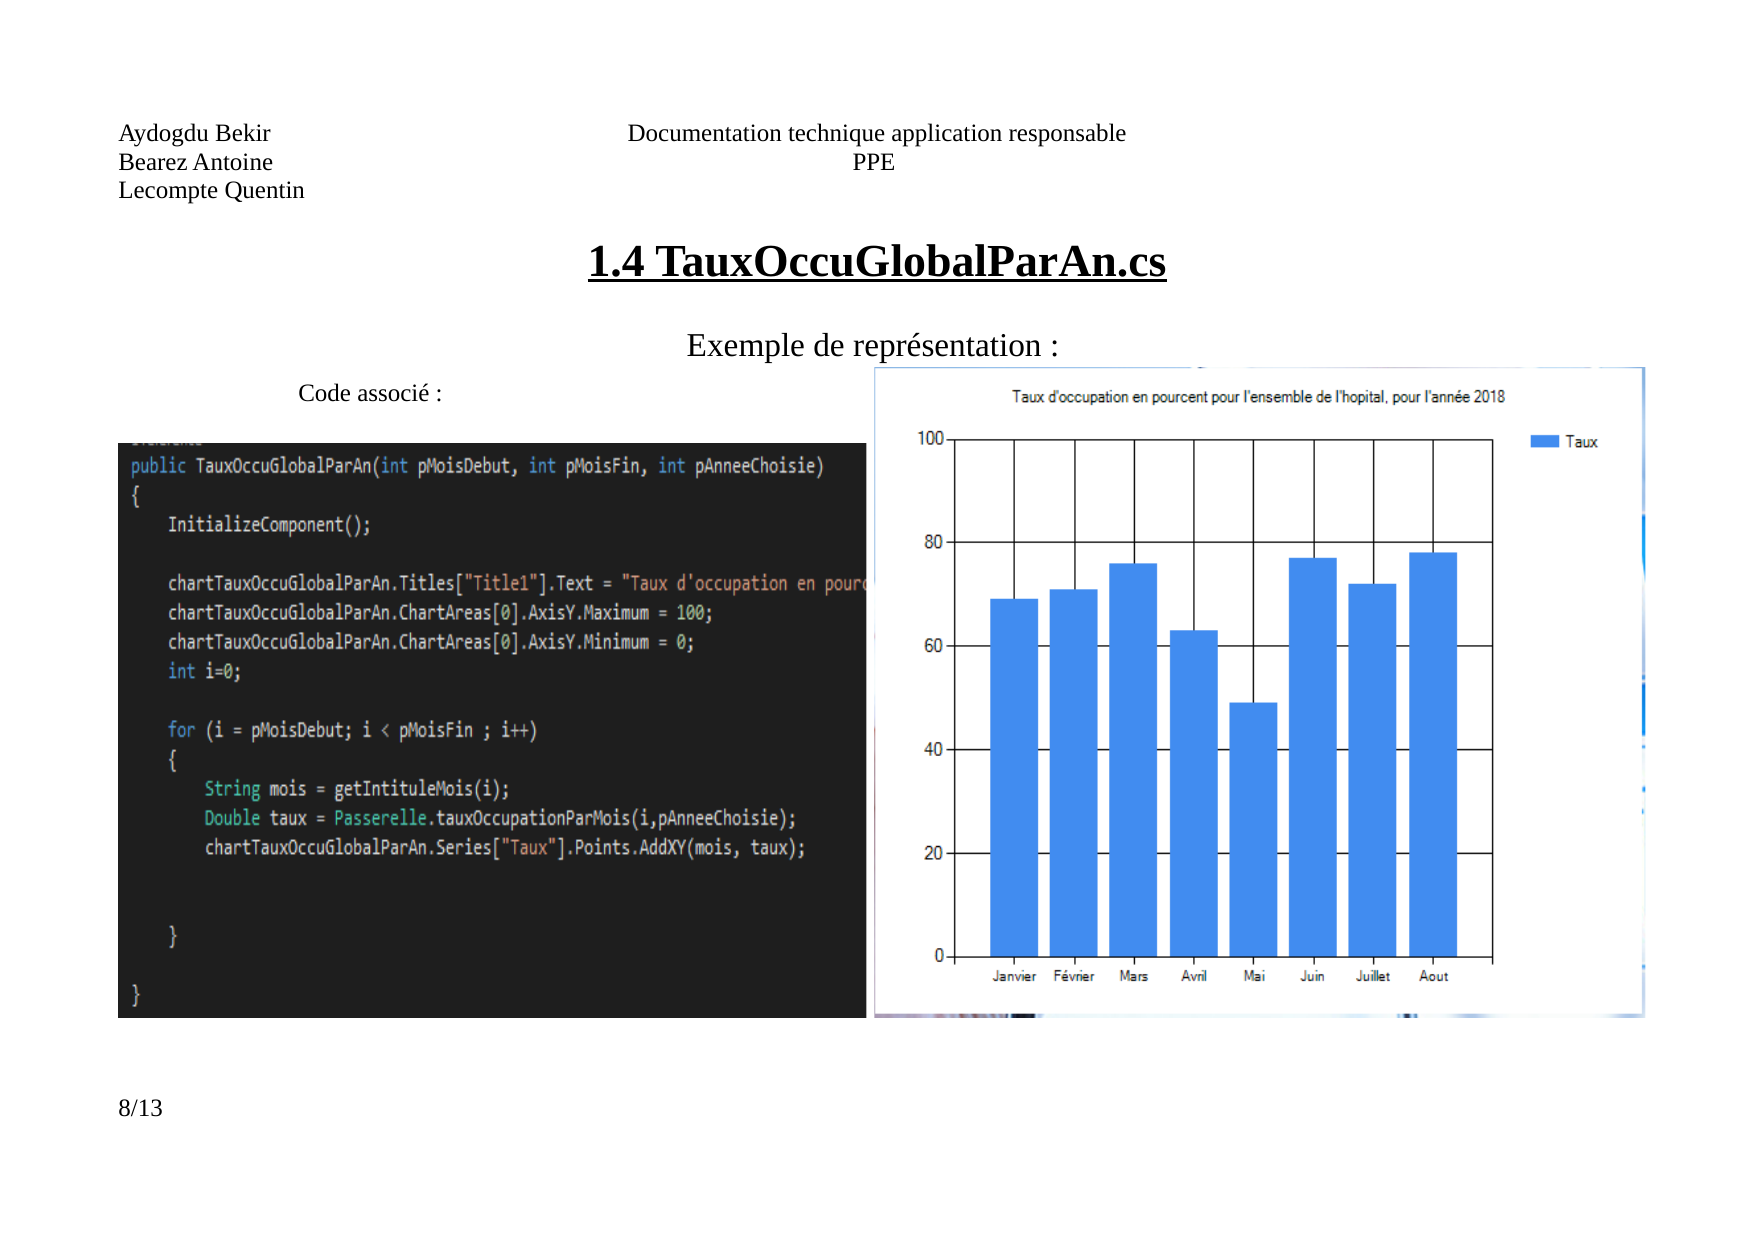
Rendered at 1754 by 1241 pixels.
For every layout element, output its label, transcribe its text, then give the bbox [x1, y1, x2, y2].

picture [874, 367, 1646, 1018]
text Exemple de représentation : [118, 325, 1636, 363]
text 1.4 TauxOccuGlobalParAn.cs [118, 234, 1636, 287]
picture [118, 443, 867, 1018]
